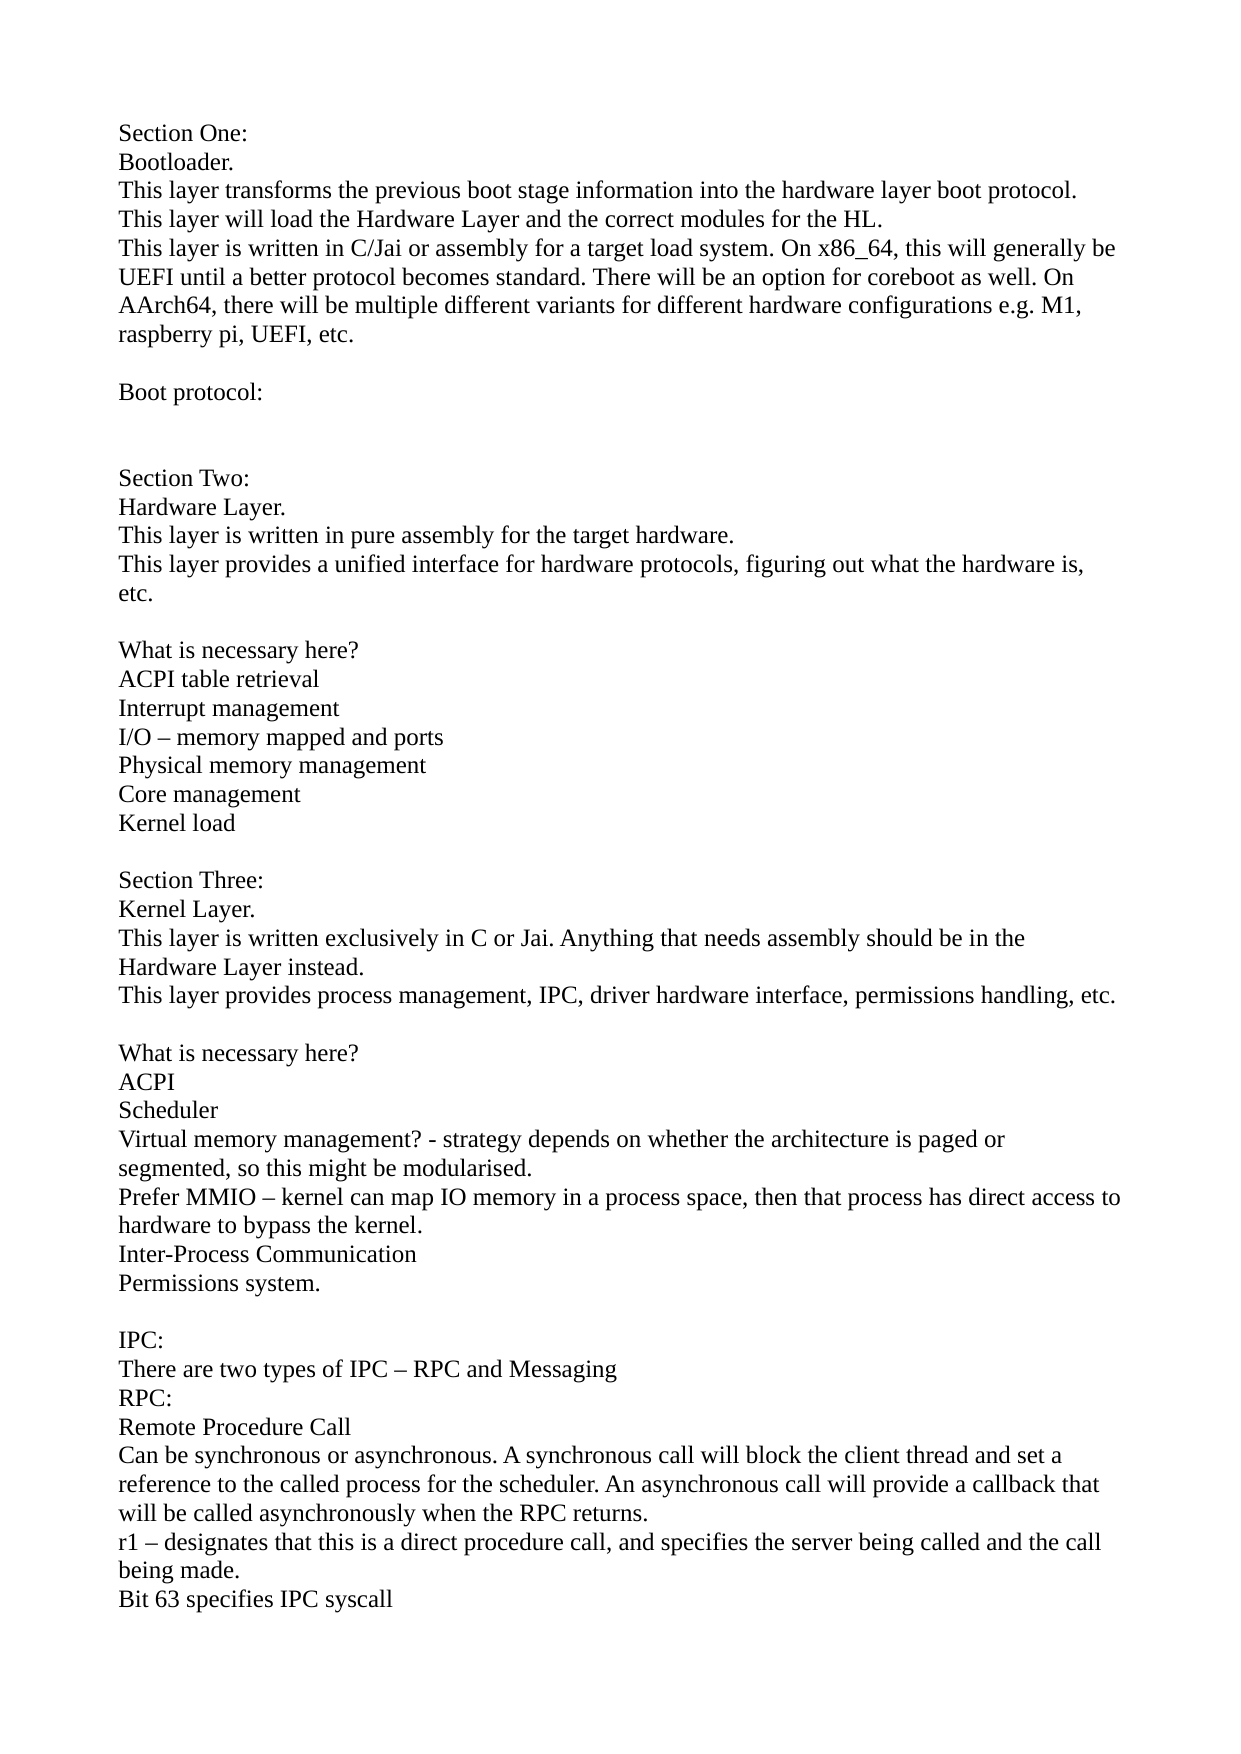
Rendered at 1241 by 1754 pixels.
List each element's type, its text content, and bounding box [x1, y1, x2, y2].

text This layer provides a unified interface for hardware protocols, figuring out what the hardware is, etc. [118, 549, 1122, 607]
text Section Two: [118, 463, 1122, 492]
text What is necessary here? [118, 636, 1122, 664]
text This layer is written exclusively in C or Jai. Anything that needs assembly should be in the Hardware Layer instead. [118, 923, 1122, 981]
text Physical memory management [118, 751, 1122, 779]
text Can be synchronous or asynchronous. A synchronous call will block the client thread and set a reference to the called process for the scheduler. An asynchronous call will provide a callback that will be called asynchronously when the RPC returns. [118, 1441, 1122, 1527]
text Boot protocol: [118, 377, 1122, 406]
text Kernel Layer. [118, 894, 1122, 923]
text This layer is written in pure assembly for the target hardware. [118, 521, 1122, 549]
text Virtual memory management? - strategy depends on whether the architecture is paged or segmented, so this might be modularised. [118, 1124, 1122, 1182]
text Bit 63 specifies IPC syscall [118, 1584, 1122, 1613]
text Inter-Process Communication [118, 1239, 1122, 1268]
text Section Three: [118, 866, 1122, 894]
text Core management [118, 779, 1122, 808]
text ACPI table retrieval [118, 664, 1122, 693]
text IPC: [118, 1326, 1122, 1354]
text Hardware Layer. [118, 492, 1122, 521]
text This layer is written in C/Jai or assembly for a target load system. On x86_64, this will generally be UEFI until a better protocol becomes standard. There will be an option for coreboot as well. On AArch64, there will be multiple different variants for different hardware configurations e.g. M1, raspberry pi, UEFI, etc. [118, 233, 1122, 348]
text Section One: Bootloader. [118, 118, 1122, 176]
text There are two types of IPC – RPC and Messaging [118, 1354, 1122, 1383]
text Prefer MMIO – kernel can map IO memory in a process space, then that process has direct access to hardware to bypass the kernel. [118, 1182, 1122, 1239]
text Scheduler [118, 1096, 1122, 1124]
text This layer will load the Hardware Layer and the correct modules for the HL. [118, 204, 1122, 233]
text Kernel load [118, 808, 1122, 837]
text This layer transforms the previous boot stage information into the hardware layer boot protocol. [118, 176, 1122, 204]
text I/O – memory mapped and ports [118, 722, 1122, 751]
text Permissions system. [118, 1268, 1122, 1297]
text Interrupt management [118, 693, 1122, 722]
text r1 – designates that this is a direct procedure call, and specifies the server being called and the call being made. [118, 1527, 1122, 1584]
text Remote Procedure Call [118, 1412, 1122, 1441]
text ACPI [118, 1067, 1122, 1096]
text What is necessary here? [118, 1038, 1122, 1067]
text This layer provides process management, IPC, driver hardware interface, permissions handling, etc. [118, 981, 1122, 1009]
text RPC: [118, 1383, 1122, 1412]
